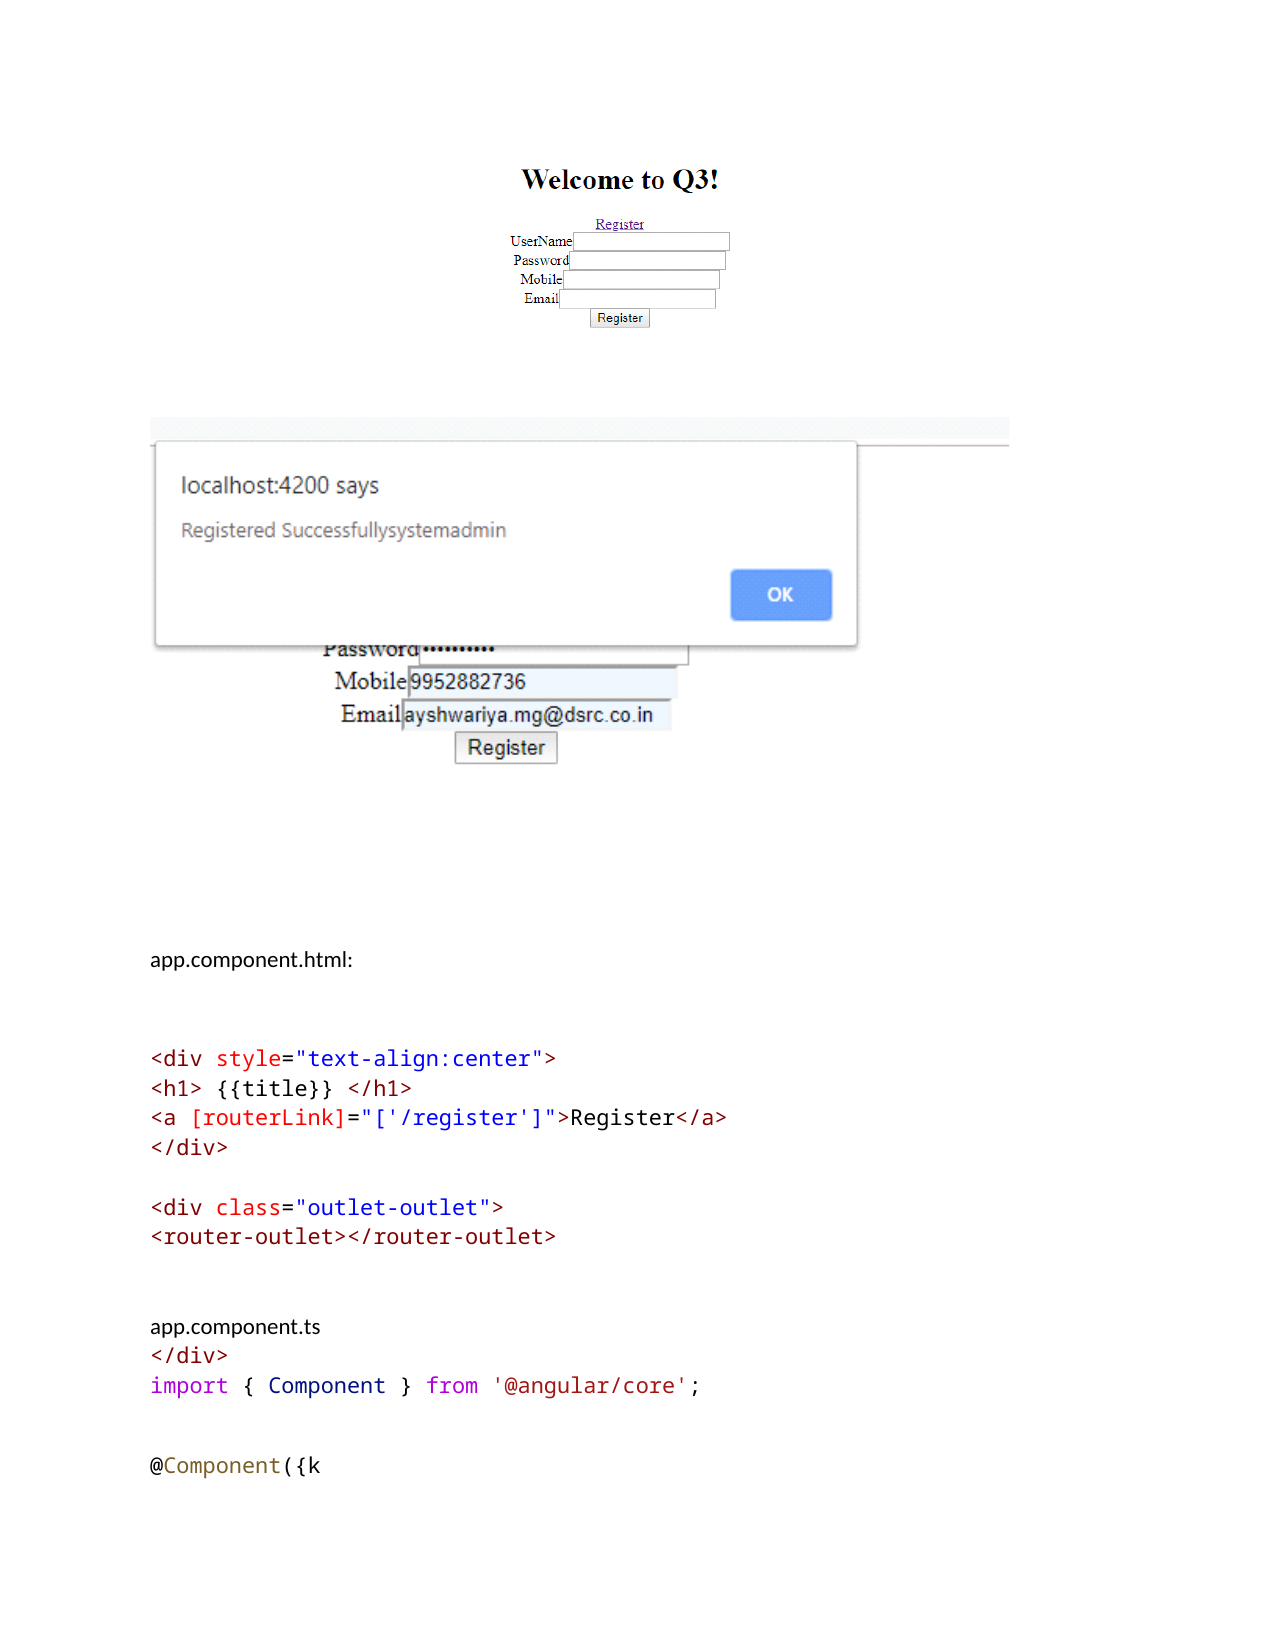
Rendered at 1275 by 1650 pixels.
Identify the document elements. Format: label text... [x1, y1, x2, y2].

text <h1> {{title}} </h1> [150, 1072, 1125, 1102]
text </div> [150, 1340, 1125, 1370]
text @Component({k [150, 1450, 1125, 1480]
text app.component.html: [150, 945, 1125, 973]
text <div class="outlet-outlet"> [150, 1192, 1125, 1221]
text <router-outlet></router-outlet> [150, 1221, 1125, 1251]
text <a [routerLink]="['/register']">Register</a> [150, 1102, 1125, 1132]
text import { Component } from '@angular/core'; [150, 1370, 1125, 1400]
text </div> [150, 1132, 1125, 1162]
picture [150, 150, 1050, 397]
text app.component.ts [150, 1311, 1125, 1340]
picture [150, 417, 1010, 924]
text <div style="text-align:center"> [150, 1043, 1125, 1072]
